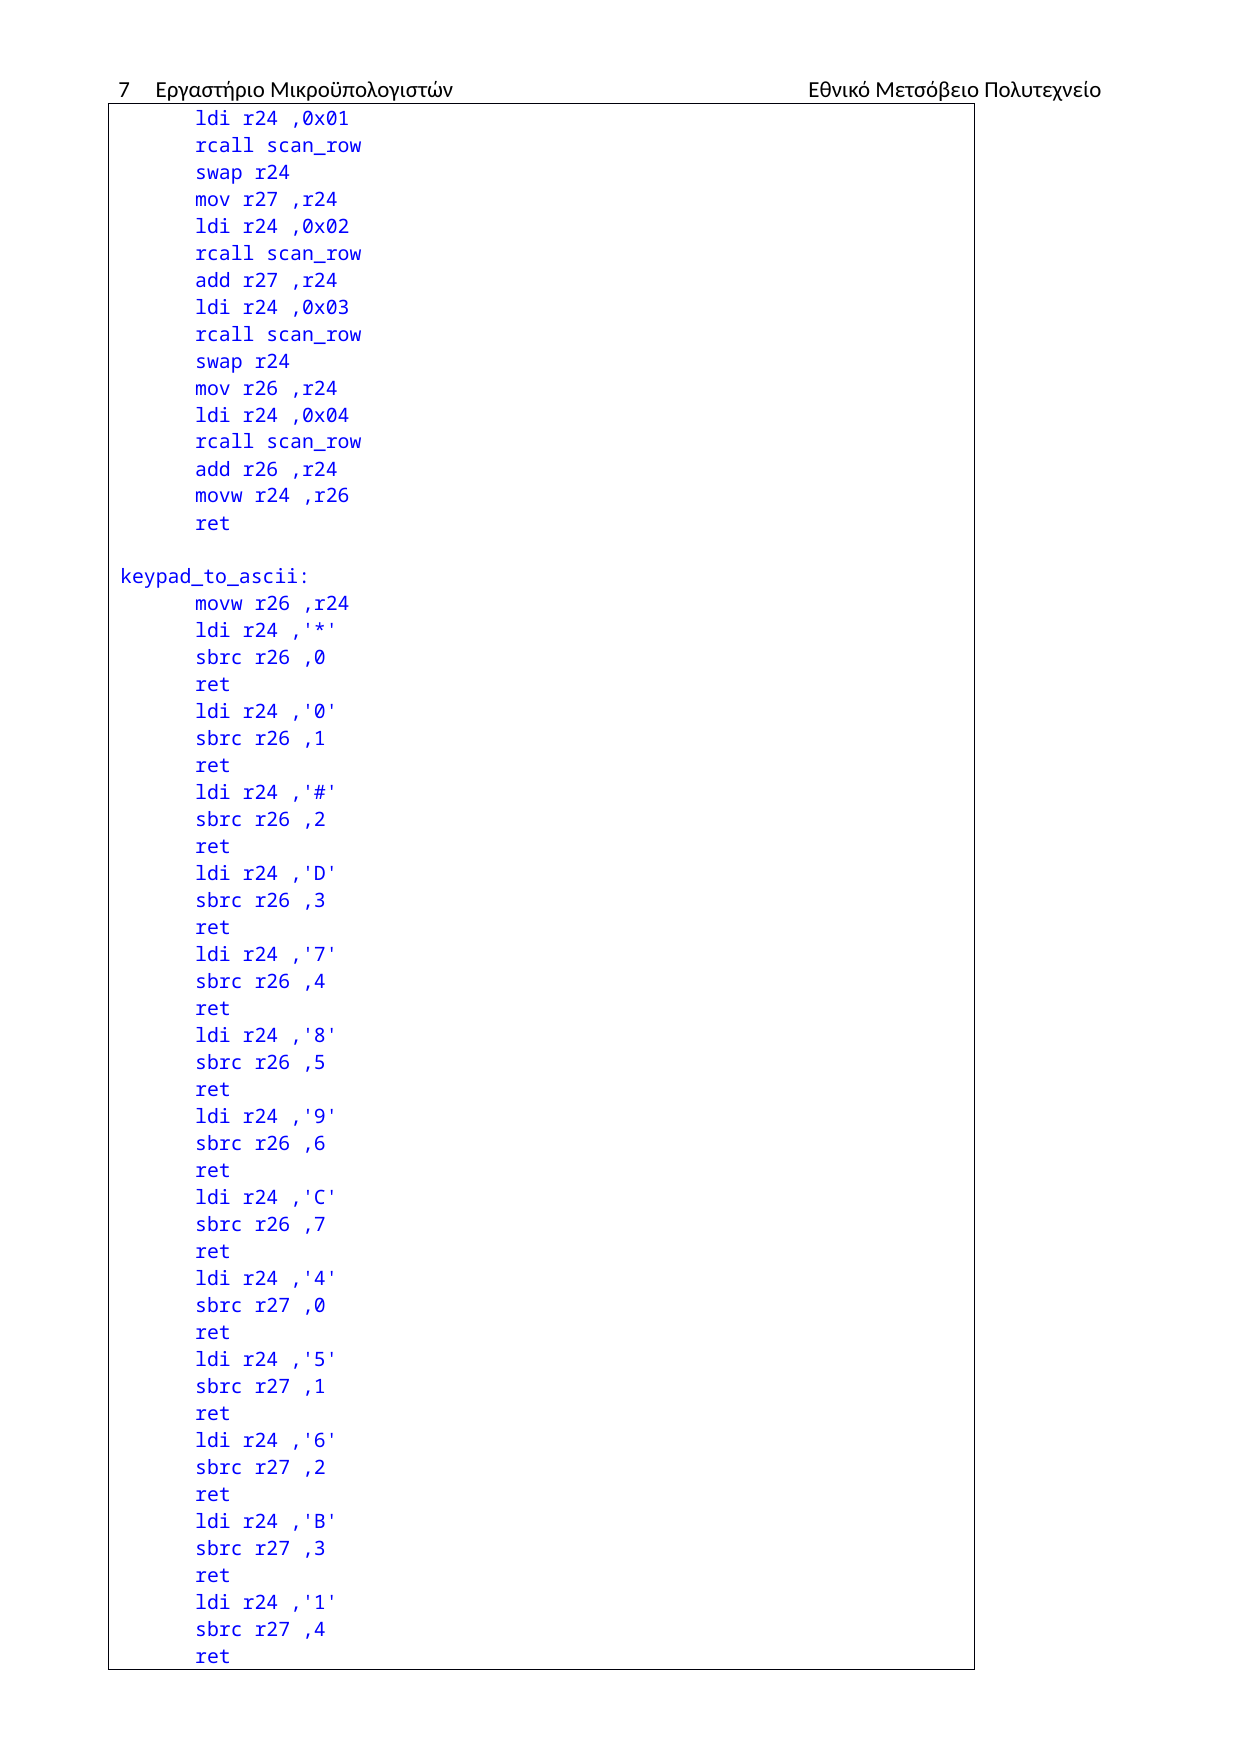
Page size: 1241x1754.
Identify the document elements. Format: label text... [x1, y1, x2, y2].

table_header ldi r24 ,0x01 rcall scan_row swap r24 mov r27 ,r24 ldi r24 ,0x02 rcall scan_row add r27 ,r24 ldi r24 ,0x03 rcall scan_row swap r24 mov r26 ,r24 ldi r24 ,0x04 rcall scan_row add r26 ,r24 movw r24 ,r26 ret keypad_to_ascii: movw r26 ,r24 ldi r24 ,'*' sbrc r26 ,0 ret ldi r24 ,'0' sbrc r26 ,1 ret ldi r24 ,'#' sbrc r26 ,2 ret ldi r24 ,'D' sbrc r26 ,3 ret ldi r24 ,'7' sbrc r26 ,4 ret ldi r24 ,'8' sbrc r26 ,5 ret ldi r24 ,'9' sbrc r26 ,6 ret ldi r24 ,'C' sbrc r26 ,7 ret ldi r24 ,'4' sbrc r27 ,0 ret ldi r24 ,'5' sbrc r27 ,1 ret ldi r24 ,'6' sbrc r27 ,2 ret ldi r24 ,'B' sbrc r27 ,3 ret ldi r24 ,'1' sbrc r27 ,4 ret [109, 104, 974, 1669]
